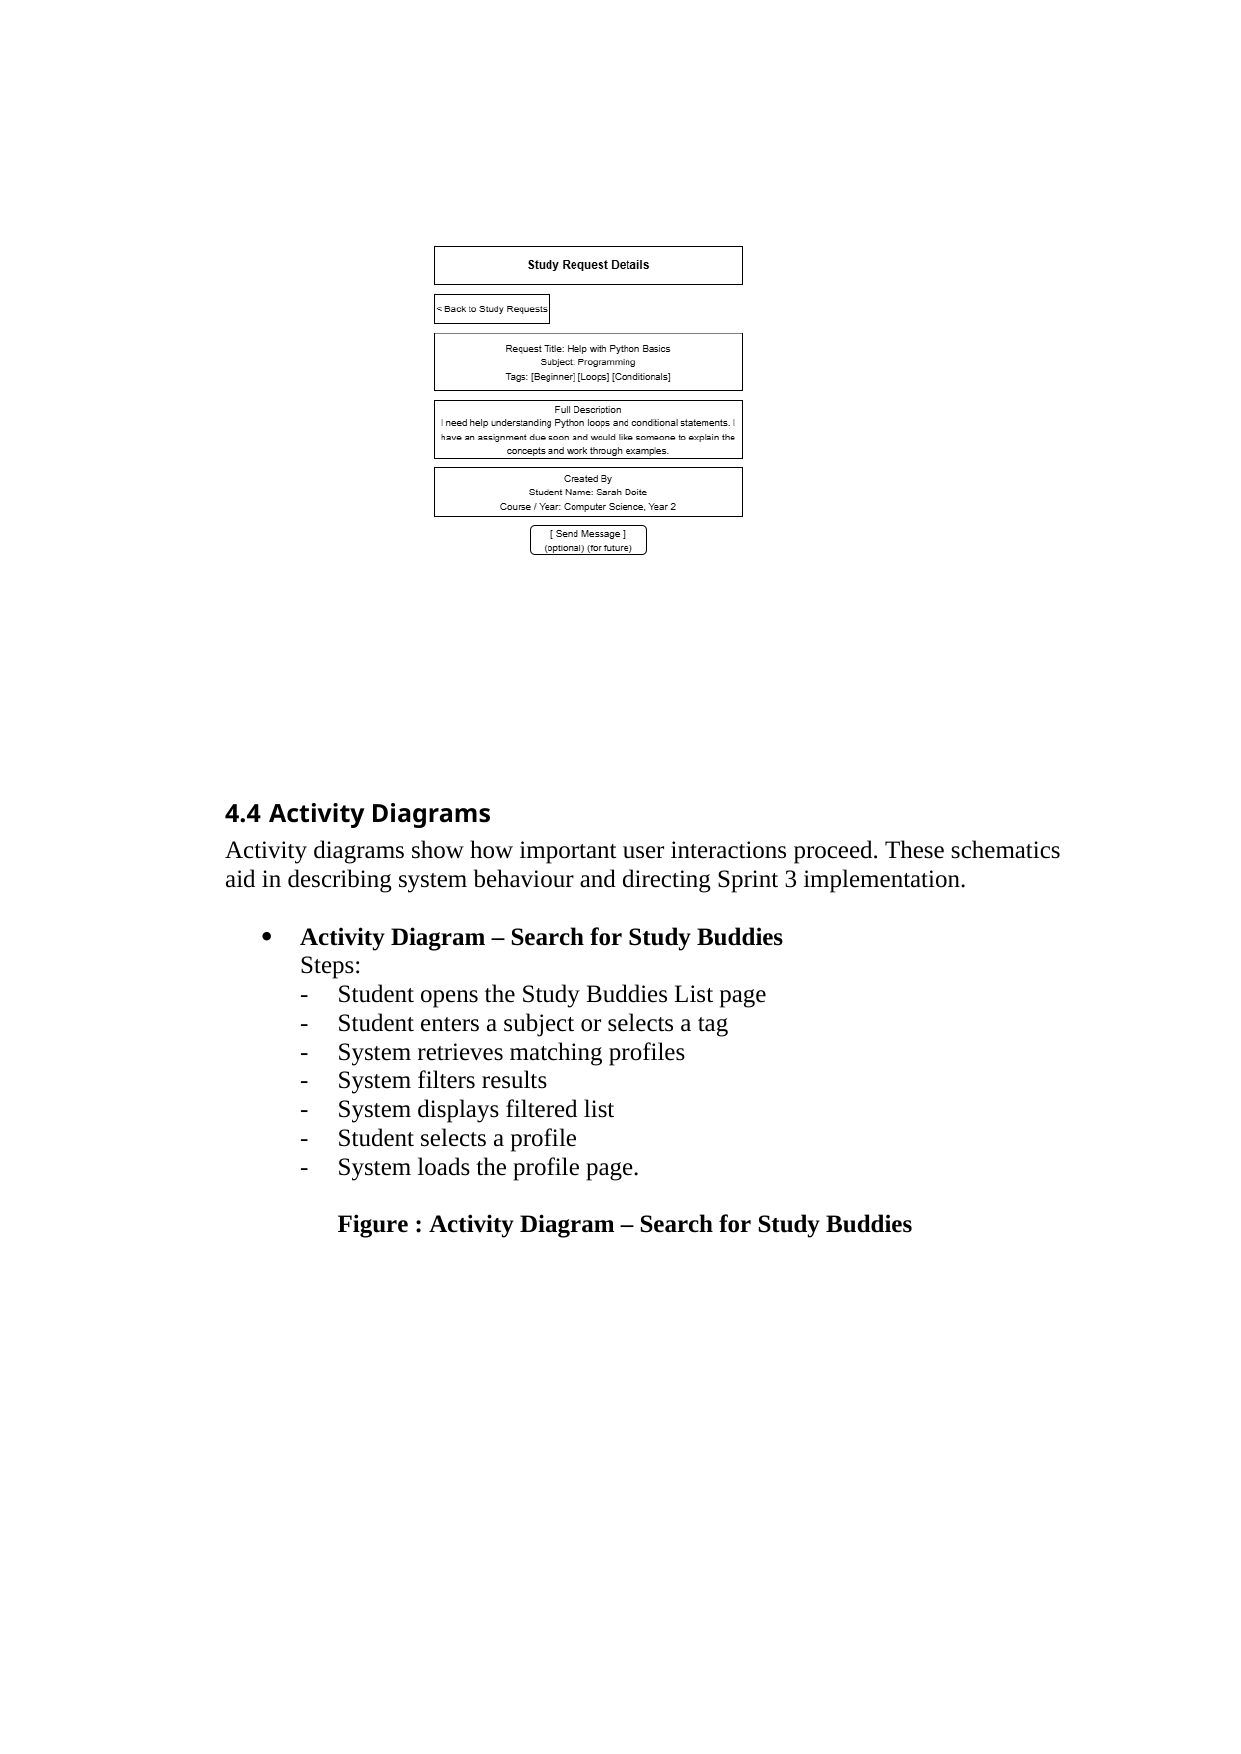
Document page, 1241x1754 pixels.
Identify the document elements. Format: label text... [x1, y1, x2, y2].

list System retrieves matching profiles [300, 1037, 1090, 1065]
list Activity Diagram – Search for Study Buddies [262, 922, 1090, 950]
list Steps: [300, 950, 1090, 979]
list System loads the profile page. [300, 1152, 1090, 1180]
list System displays filtered list [300, 1094, 1090, 1123]
list Activity diagrams show how important user interactions proceed. These schematics aid in describing system behaviour and directing Sprint 3 implementation. [225, 835, 1090, 893]
list Student enters a subject or selects a tag [300, 1008, 1090, 1037]
list Student opens the Study Buddies List page [300, 979, 1090, 1008]
list Student selects a profile [300, 1123, 1090, 1152]
list Activity Diagrams [225, 796, 1090, 830]
list System filters results [300, 1065, 1090, 1094]
list Figure : Activity Diagram – Search for Study Buddies [337, 1209, 1090, 1238]
